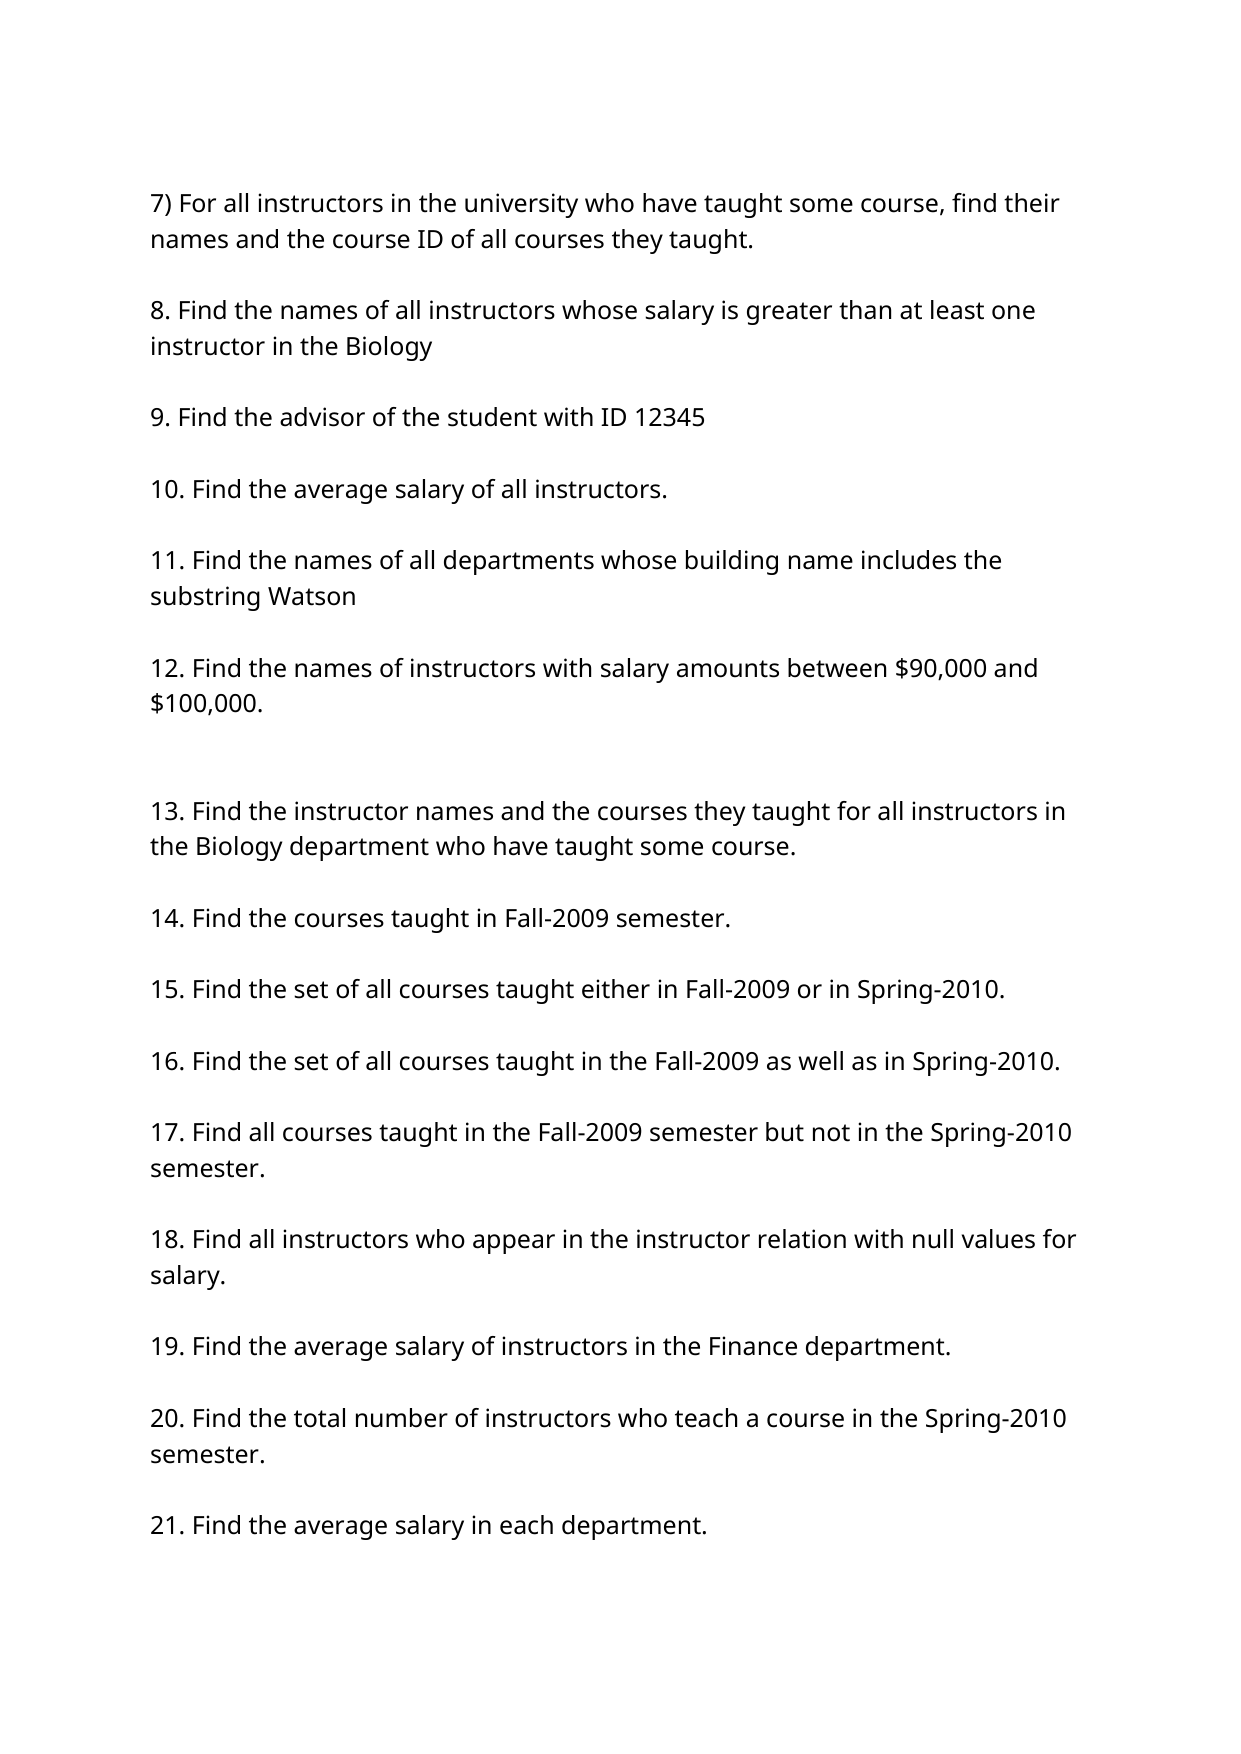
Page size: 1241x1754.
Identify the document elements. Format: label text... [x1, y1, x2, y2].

text 17. Find all courses taught in the Fall-2009 semester but not in the Spring-2010 semester. [150, 1115, 1091, 1184]
text 9. Find the advisor of the student with ID 12345 [150, 400, 1091, 434]
text 13. Find the instructor names and the courses they taught for all instructors in the Biology department who have taught some course. [150, 793, 1091, 863]
text 10. Find the average salary of all instructors. [150, 472, 1091, 506]
text 18. Find all instructors who appear in the instructor relation with null values for salary. [150, 1222, 1091, 1292]
text 14. Find the courses taught in Fall-2009 semester. [150, 900, 1091, 934]
text 21. Find the average salary in each department. [150, 1508, 1091, 1542]
text 19. Find the average salary of instructors in the Finance department. [150, 1329, 1091, 1363]
text 7) For all instructors in the university who have taught some course, find their names and the course ID of all courses they taught. [150, 186, 1091, 256]
text 16. Find the set of all courses taught in the Fall-2009 as well as in Spring-2010. [150, 1043, 1091, 1077]
text 11. Find the names of all departments whose building name includes the substring Watson [150, 543, 1091, 613]
text 20. Find the total number of instructors who teach a course in the Spring-2010 semester. [150, 1401, 1091, 1470]
text 12. Find the names of instructors with salary amounts between $90,000 and $100,000. [150, 650, 1091, 720]
text 8. Find the names of all instructors whose salary is greater than at least one instructor in the Biology [150, 293, 1091, 363]
text 15. Find the set of all courses taught either in Fall-2009 or in Spring-2010. [150, 972, 1091, 1006]
